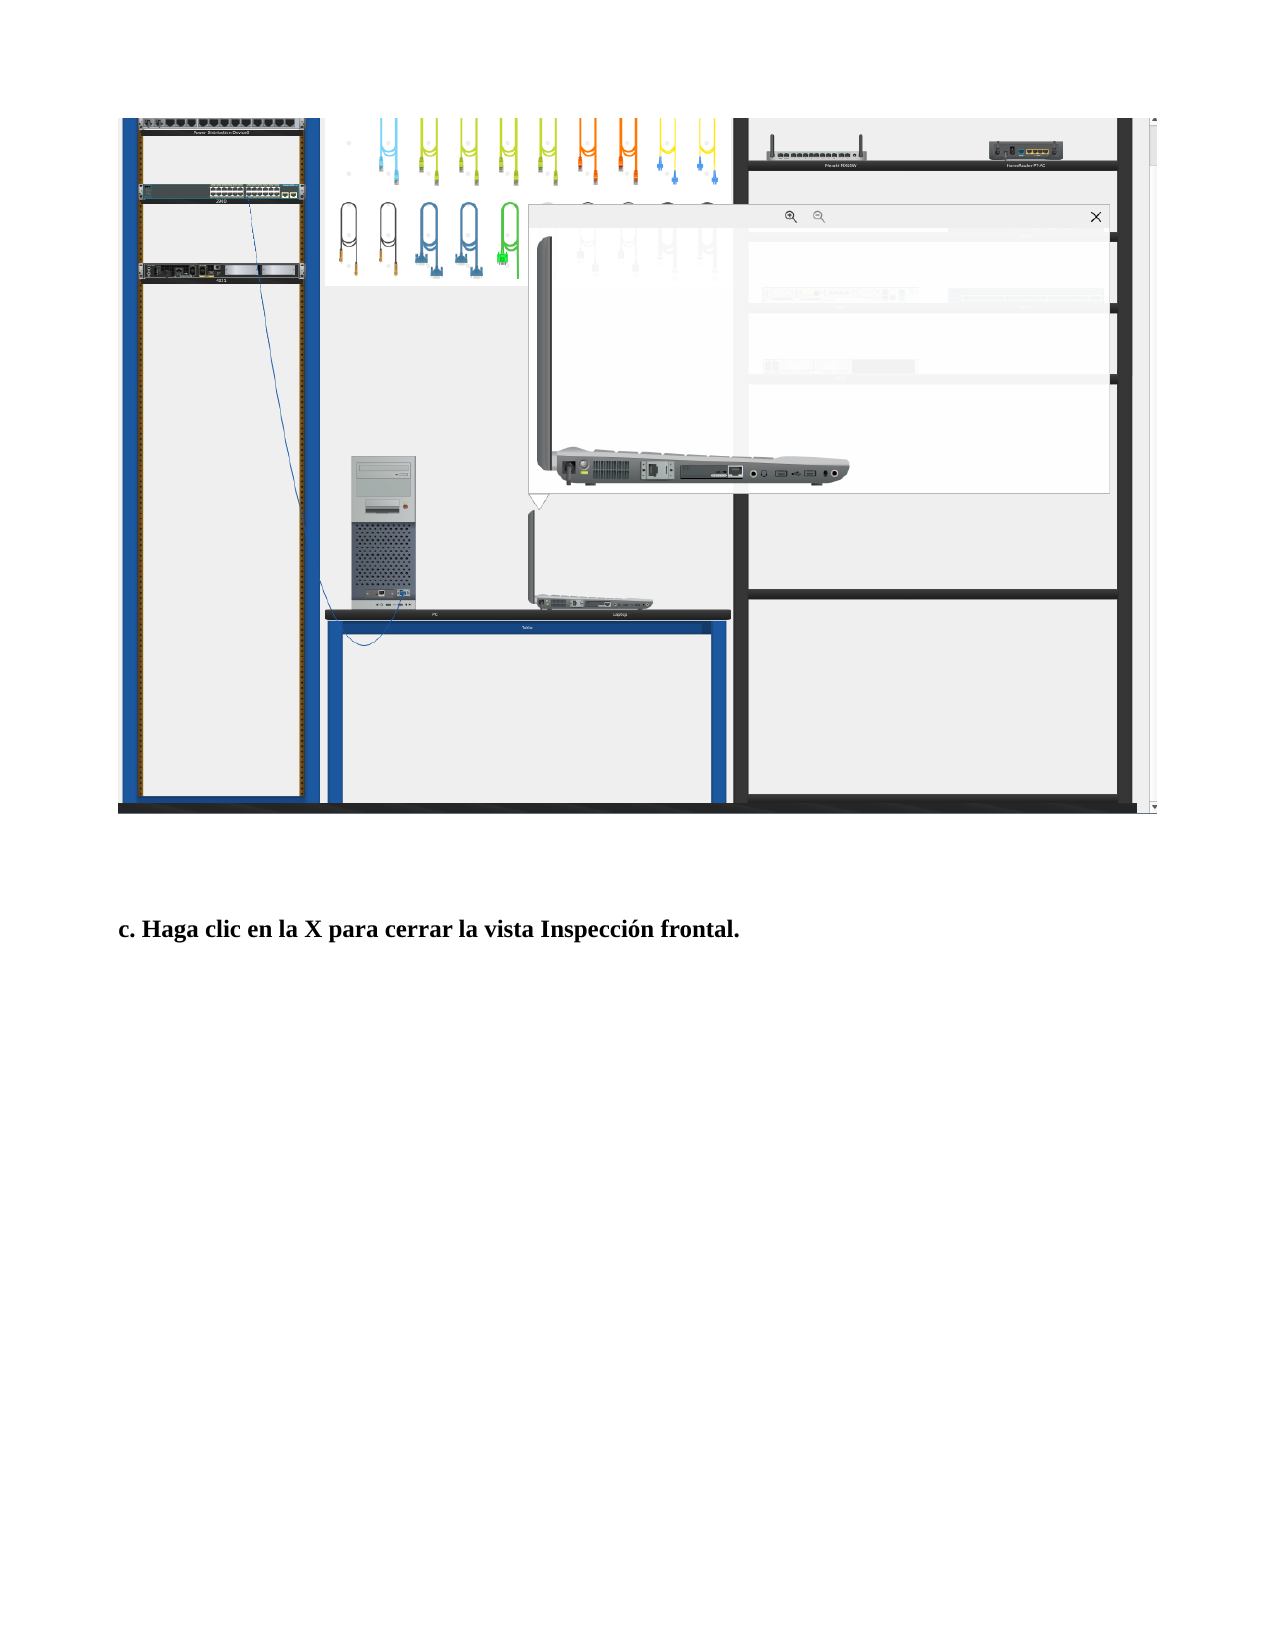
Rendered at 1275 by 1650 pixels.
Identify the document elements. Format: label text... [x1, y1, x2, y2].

text c. Haga clic en la X para cerrar la vista Inspección frontal. [118, 914, 1157, 943]
picture [118, 118, 1157, 814]
